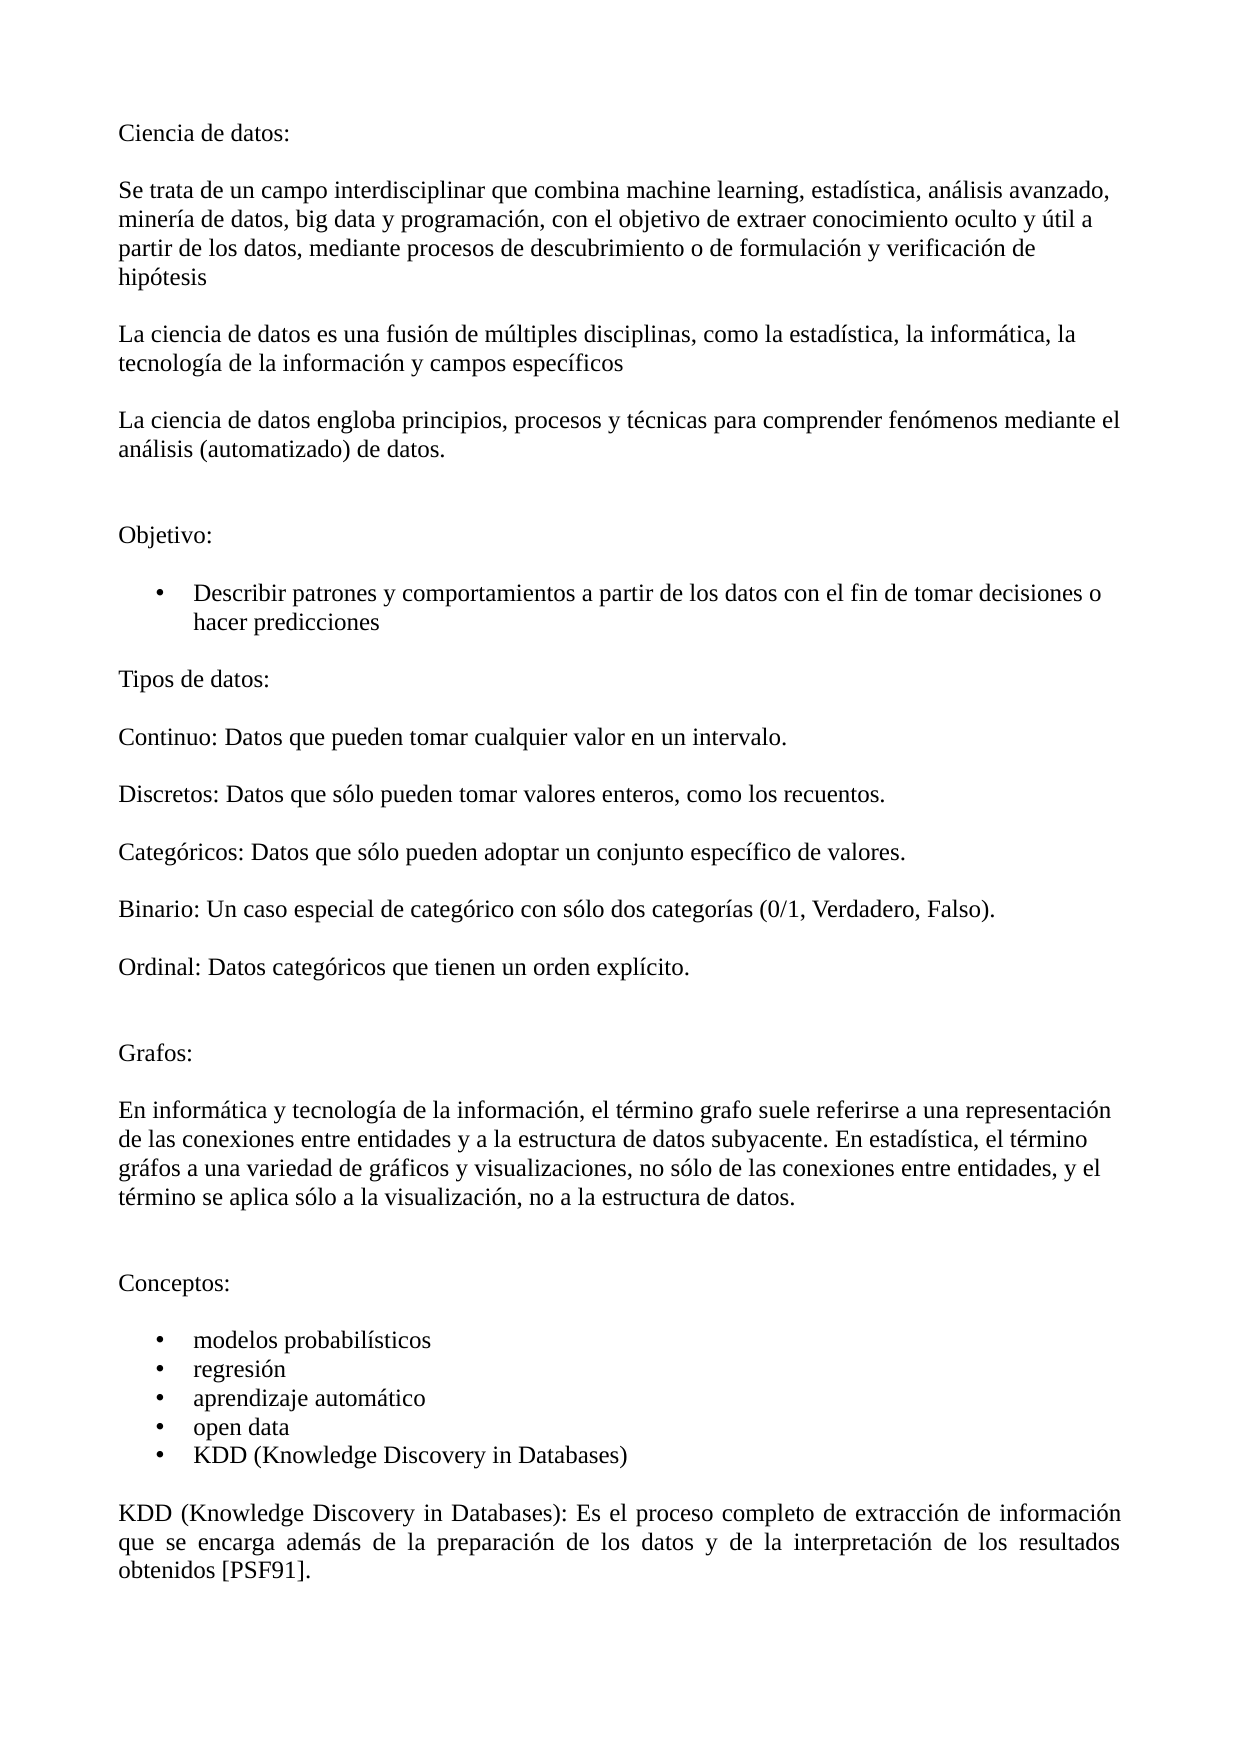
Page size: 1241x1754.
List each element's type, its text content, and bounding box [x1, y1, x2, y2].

list modelos probabilísticos [156, 1326, 1122, 1354]
text Grafos: [118, 1038, 1122, 1067]
text Ordinal: Datos categóricos que tienen un orden explícito. [118, 952, 1122, 981]
text La ciencia de datos engloba principios, procesos y técnicas para comprender fenómenos mediante el análisis (automatizado) de datos. [118, 406, 1122, 463]
text Discretos: Datos que sólo pueden tomar valores enteros, como los recuentos. [118, 779, 1122, 808]
list open data [156, 1412, 1122, 1441]
list aprendizaje automático [156, 1383, 1122, 1412]
list Describir patrones y comportamientos a partir de los datos con el fin de tomar decisiones o hacer predicciones [156, 578, 1122, 636]
text Conceptos: [118, 1268, 1122, 1297]
list KDD (Knowledge Discovery in Databases) [156, 1441, 1122, 1469]
text Categóricos: Datos que sólo pueden adoptar un conjunto específico de valores. [118, 837, 1122, 866]
text Objetivo: [118, 521, 1122, 549]
text Tipos de datos: [118, 664, 1122, 693]
text La ciencia de datos es una fusión de múltiples disciplinas, como la estadística, la informática, la tecnología de la información y campos específicos [118, 319, 1122, 377]
text KDD (Knowledge Discovery in Databases): Es el proceso completo de extracción de información que se encarga además de la preparación de los datos y de la interpretación de los resultados obtenidos [PSF91]. [118, 1498, 1122, 1584]
text Ciencia de datos: [118, 118, 1122, 147]
text Se trata de un campo interdisciplinar que combina machine learning, estadística, análisis avanzado, minería de datos, big data y programación, con el objetivo de extraer conocimiento oculto y útil a partir de los datos, mediante procesos de descubrimiento o de formulación y verificación de hipótesis [118, 176, 1122, 291]
list regresión [156, 1354, 1122, 1383]
text Binario: Un caso especial de categórico con sólo dos categorías (0/1, Verdadero, Falso). [118, 894, 1122, 923]
text En informática y tecnología de la información, el término grafo suele referirse a una representación de las conexiones entre entidades y a la estructura de datos subyacente. En estadística, el término gráfos a una variedad de gráficos y visualizaciones, no sólo de las conexiones entre entidades, y el término se aplica sólo a la visualización, no a la estructura de datos. [118, 1096, 1122, 1211]
text Continuo: Datos que pueden tomar cualquier valor en un intervalo. [118, 722, 1122, 751]
